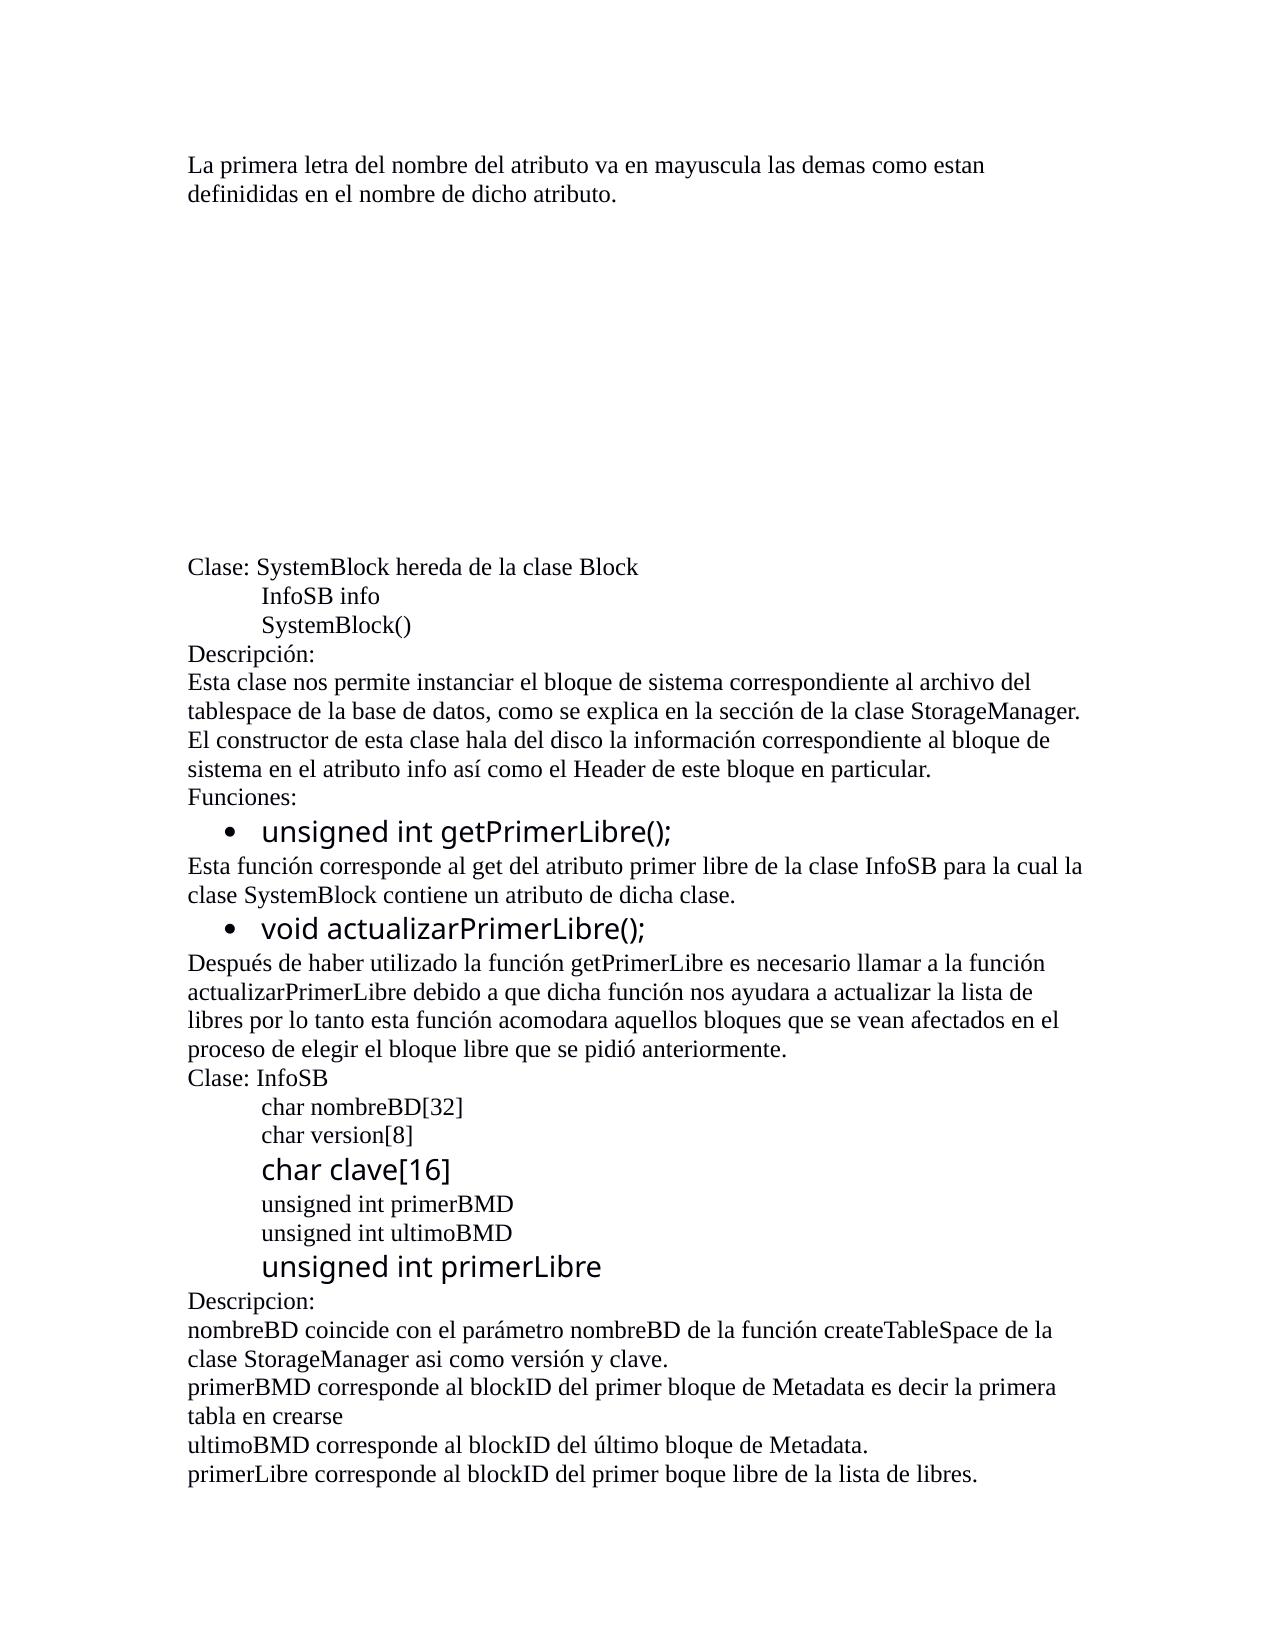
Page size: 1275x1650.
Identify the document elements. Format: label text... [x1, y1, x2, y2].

text Funciones: [187, 782, 1087, 811]
list unsigned int getPrimerLibre(); [225, 811, 1087, 851]
text unsigned int primerBMD [187, 1189, 1087, 1218]
text El constructor de esta clase hala del disco la información correspondiente al bloque de sistema en el atributo info así como el Header de este bloque en particular. [187, 725, 1087, 782]
text char version[8] [187, 1121, 1087, 1149]
text La primera letra del nombre del atributo va en mayuscula las demas como estan definididas en el nombre de dicho atributo. [187, 150, 1087, 207]
text Descripcion: [187, 1286, 1087, 1315]
text Esta clase nos permite instanciar el bloque de sistema correspondiente al archivo del tablespace de la base de datos, como se explica en la sección de la clase StorageManager. [187, 667, 1087, 725]
text unsigned int ultimoBMD [187, 1218, 1087, 1247]
text primerLibre corresponde al blockID del primer boque libre de la lista de libres. [187, 1459, 1087, 1487]
text unsigned int primerLibre [187, 1247, 1087, 1286]
text Clase: SystemBlock hereda de la clase Block [187, 552, 1087, 581]
text Clase: InfoSB [187, 1063, 1087, 1092]
text Esta función corresponde al get del atributo primer libre de la clase InfoSB para la cual la clase SystemBlock contiene un atributo de dicha clase. [187, 851, 1087, 908]
text InfoSB info [187, 581, 1087, 610]
text primerBMD corresponde al blockID del primer bloque de Metadata es decir la primera tabla en crearse [187, 1372, 1087, 1430]
list void actualizarPrimerLibre(); [225, 908, 1087, 948]
text char nombreBD[32] [187, 1092, 1087, 1121]
text nombreBD coincide con el parámetro nombreBD de la función createTableSpace de la clase StorageManager asi como versión y clave. [187, 1315, 1087, 1372]
text char clave[16] [187, 1149, 1087, 1189]
text Después de haber utilizado la función getPrimerLibre es necesario llamar a la función actualizarPrimerLibre debido a que dicha función nos ayudara a actualizar la lista de libres por lo tanto esta función acomodara aquellos bloques que se vean afectados en el proceso de elegir el bloque libre que se pidió anteriormente. [187, 948, 1087, 1063]
text SystemBlock() [187, 610, 1087, 639]
text Descripción: [187, 639, 1087, 667]
text ultimoBMD corresponde al blockID del último bloque de Metadata. [187, 1430, 1087, 1459]
